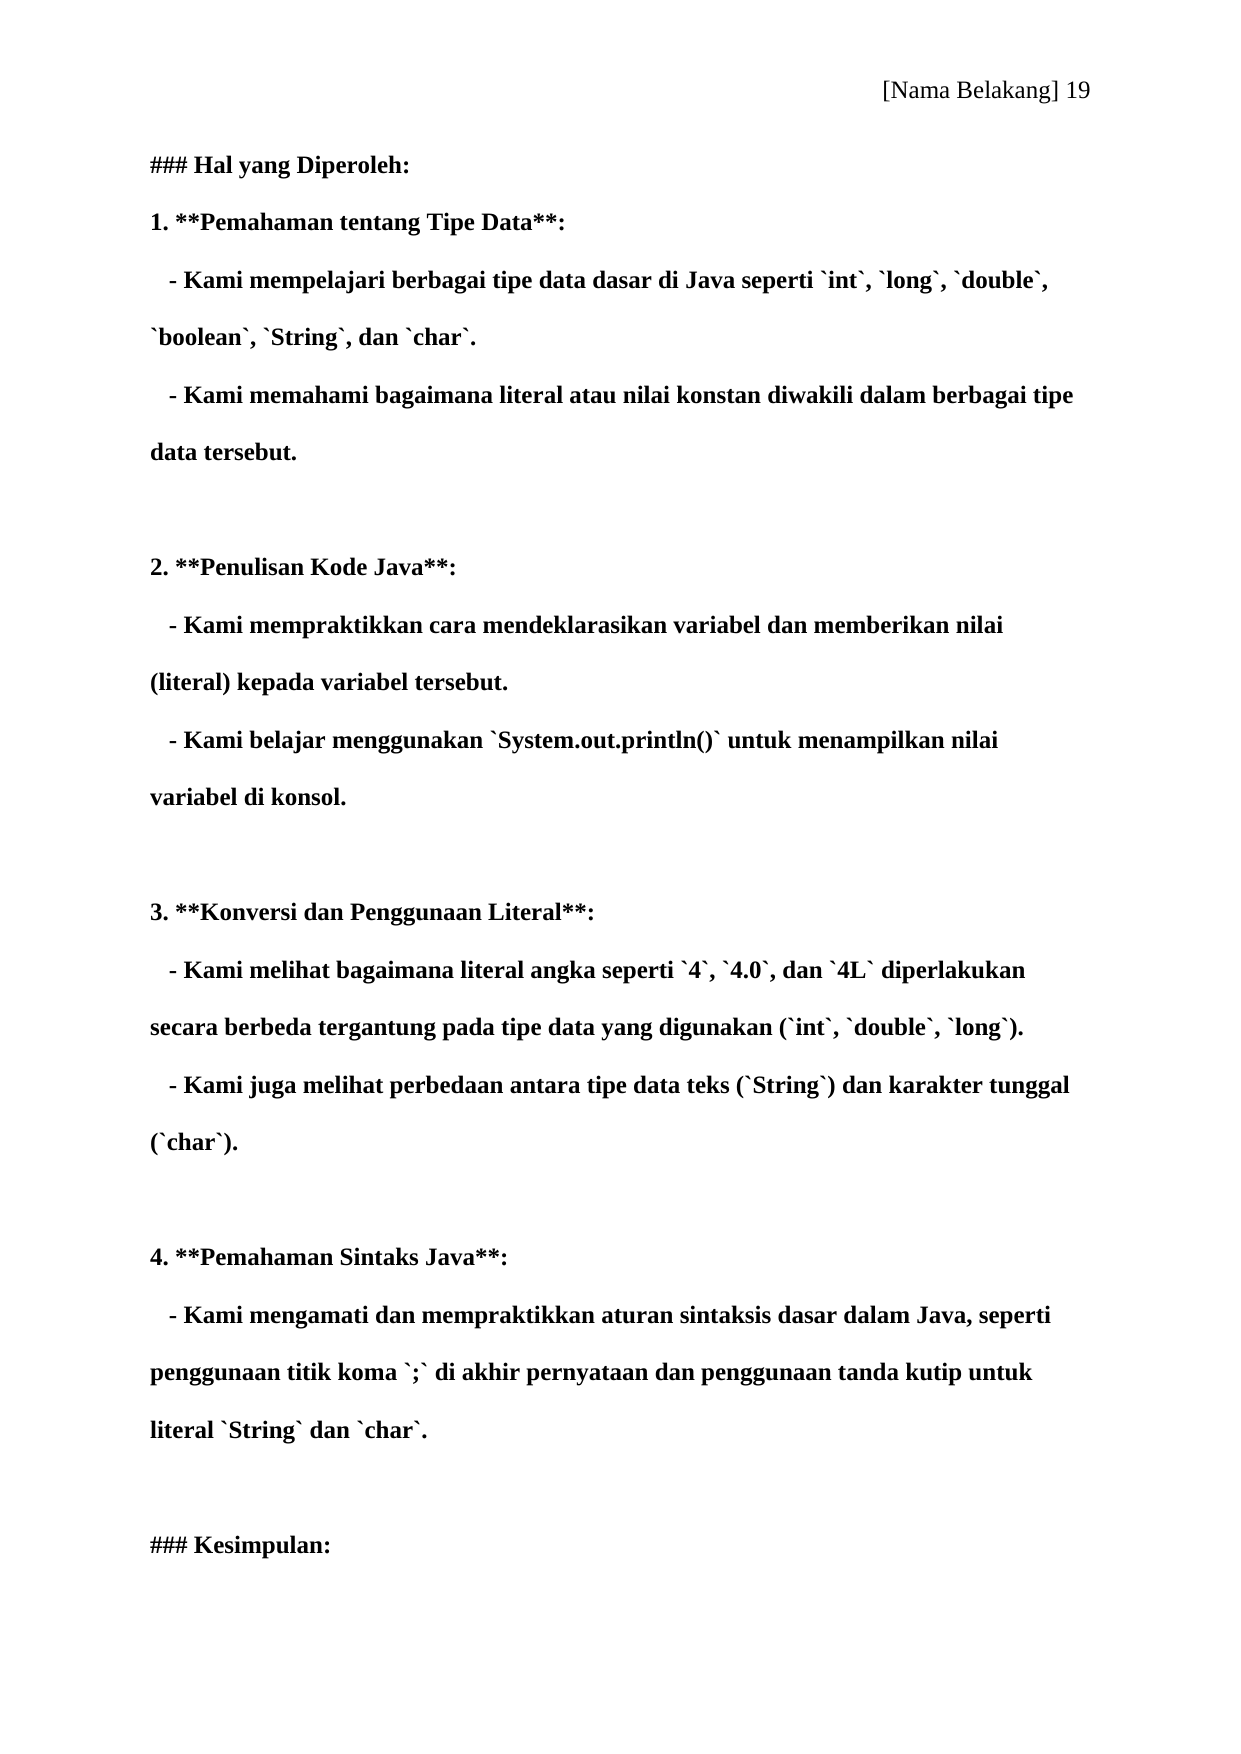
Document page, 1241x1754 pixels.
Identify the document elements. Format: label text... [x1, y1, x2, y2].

text - Kami belajar menggunakan `System.out.println()` untuk menampilkan nilai variabel di konsol. [150, 725, 1090, 811]
text - Kami memahami bagaimana literal atau nilai konstan diwakili dalam berbagai tipe data tersebut. [150, 380, 1090, 466]
text - Kami mempelajari berbagai tipe data dasar di Java seperti `int`, `long`, `double`, `boolean`, `String`, dan `char`. [150, 265, 1090, 351]
text - Kami mengamati dan mempraktikkan aturan sintaksis dasar dalam Java, seperti penggunaan titik koma `;` di akhir pernyataan dan penggunaan tanda kutip untuk literal `String` dan `char`. [150, 1300, 1090, 1444]
text - Kami juga melihat perbedaan antara tipe data teks (`String`) dan karakter tunggal (`char`). [150, 1070, 1090, 1156]
text - Kami mempraktikkan cara mendeklarasikan variabel dan memberikan nilai (literal) kepada variabel tersebut. [150, 610, 1090, 696]
text 2. **Penulisan Kode Java**: [150, 552, 1090, 581]
text ### Hal yang Diperoleh: [150, 150, 1090, 179]
text ### Kesimpulan: [150, 1530, 1090, 1559]
text 1. **Pemahaman tentang Tipe Data**: [150, 207, 1090, 236]
text 4. **Pemahaman Sintaks Java**: [150, 1242, 1090, 1271]
text - Kami melihat bagaimana literal angka seperti `4`, `4.0`, dan `4L` diperlakukan secara berbeda tergantung pada tipe data yang digunakan (`int`, `double`, `long`). [150, 955, 1090, 1041]
text 3. **Konversi dan Penggunaan Literal**: [150, 897, 1090, 926]
